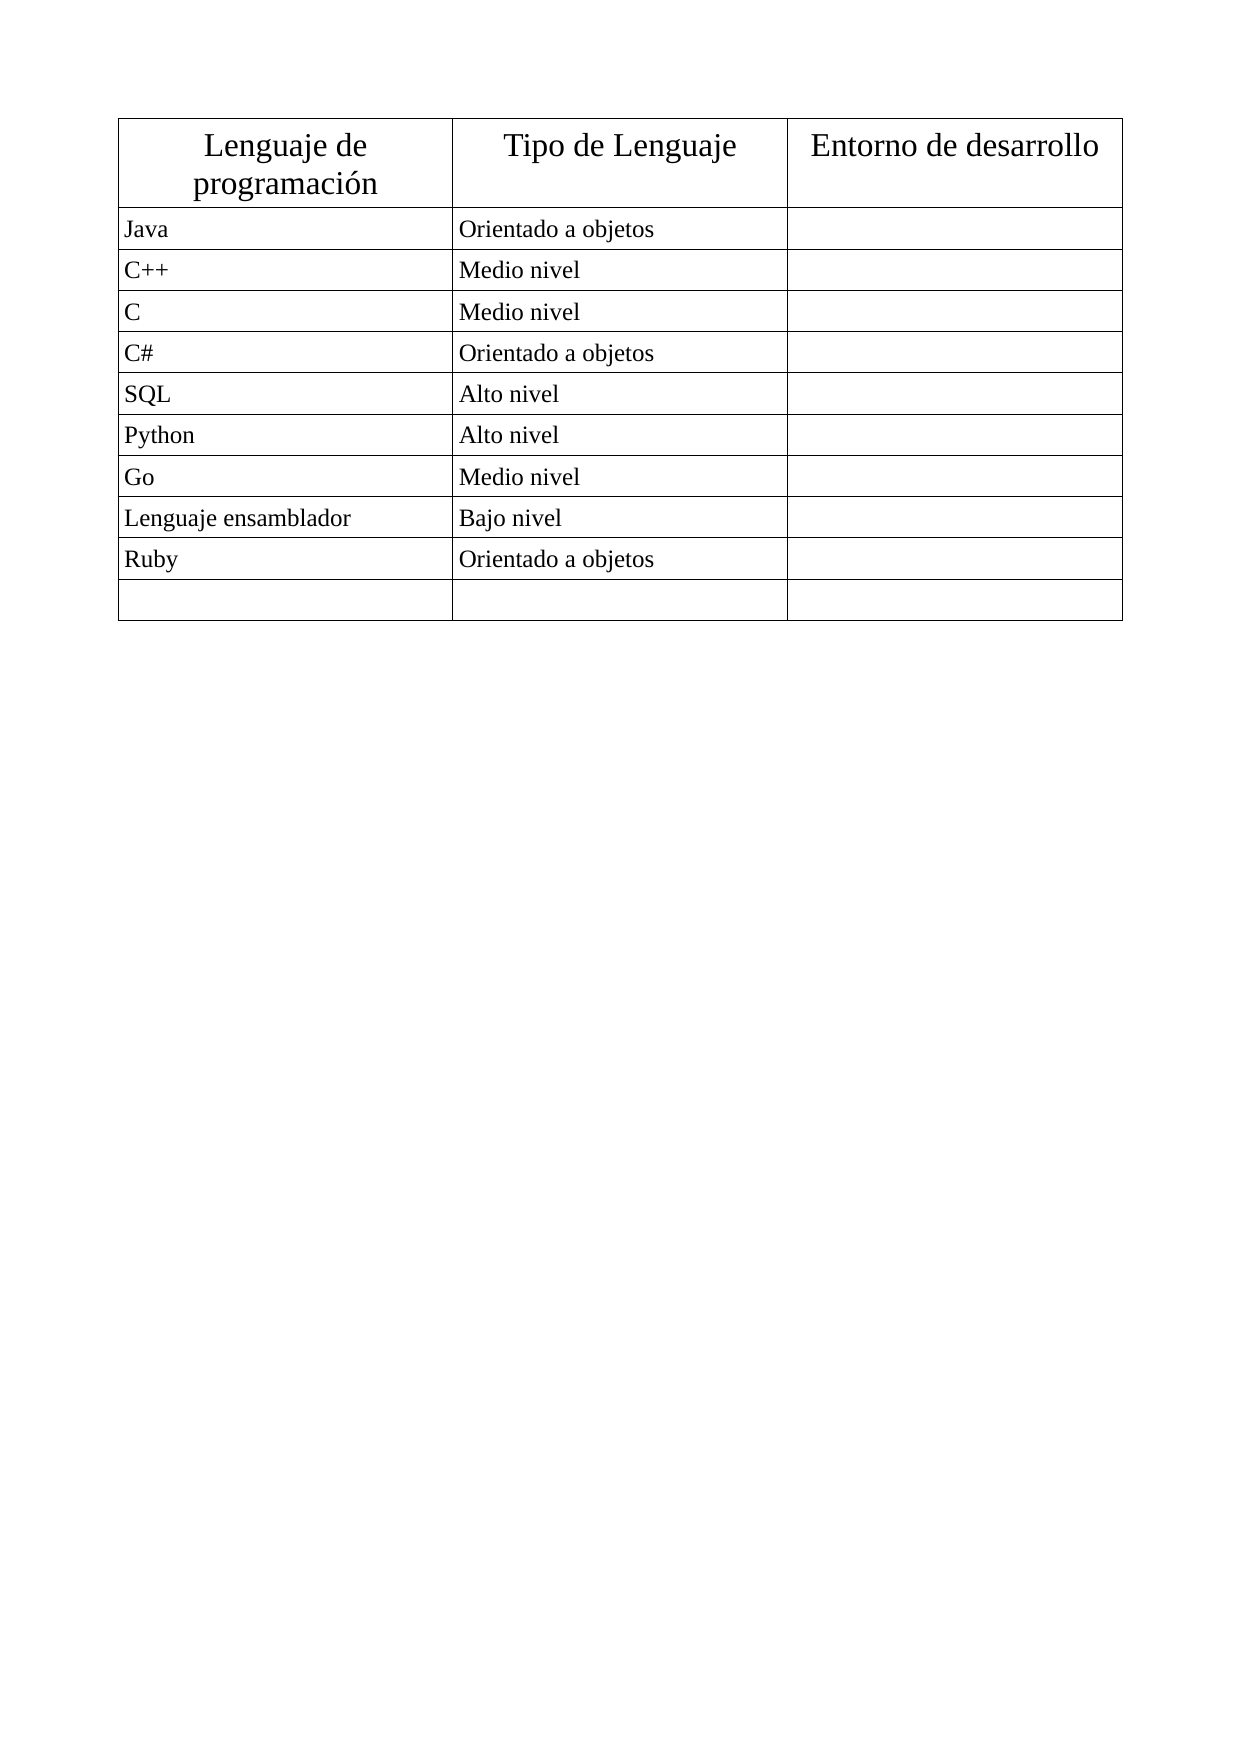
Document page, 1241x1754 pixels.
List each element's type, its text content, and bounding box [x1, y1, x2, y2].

table_header Entorno de desarrollo [788, 119, 1122, 207]
table_cell [788, 332, 1122, 372]
table_cell [453, 580, 787, 620]
table_cell Bajo nivel [453, 497, 787, 537]
table_cell [788, 538, 1122, 578]
table_cell Medio nivel [453, 250, 787, 290]
table_cell SQL [119, 373, 452, 413]
table_cell Orientado a objetos [453, 208, 787, 248]
table_cell Medio nivel [453, 456, 787, 496]
table_cell [788, 415, 1122, 455]
table_cell [788, 250, 1122, 290]
table_cell [788, 373, 1122, 413]
table_cell [788, 497, 1122, 537]
table_cell Ruby [119, 538, 452, 578]
table_cell Orientado a objetos [453, 332, 787, 372]
table_cell [119, 580, 452, 620]
table_cell Medio nivel [453, 291, 787, 331]
table_cell Alto nivel [453, 415, 787, 455]
table_cell Java [119, 208, 452, 248]
table_cell C [119, 291, 452, 331]
table_header Lenguaje de programación [119, 119, 452, 207]
table_cell C# [119, 332, 452, 372]
table_cell Go [119, 456, 452, 496]
table_cell C++ [119, 250, 452, 290]
table_header Tipo de Lenguaje [453, 119, 787, 207]
table_cell Alto nivel [453, 373, 787, 413]
table_cell Python [119, 415, 452, 455]
table_cell Lenguaje ensamblador [119, 497, 452, 537]
table_cell [788, 456, 1122, 496]
table_cell [788, 291, 1122, 331]
table_cell [788, 580, 1122, 620]
table_cell Orientado a objetos [453, 538, 787, 578]
table_cell [788, 208, 1122, 248]
